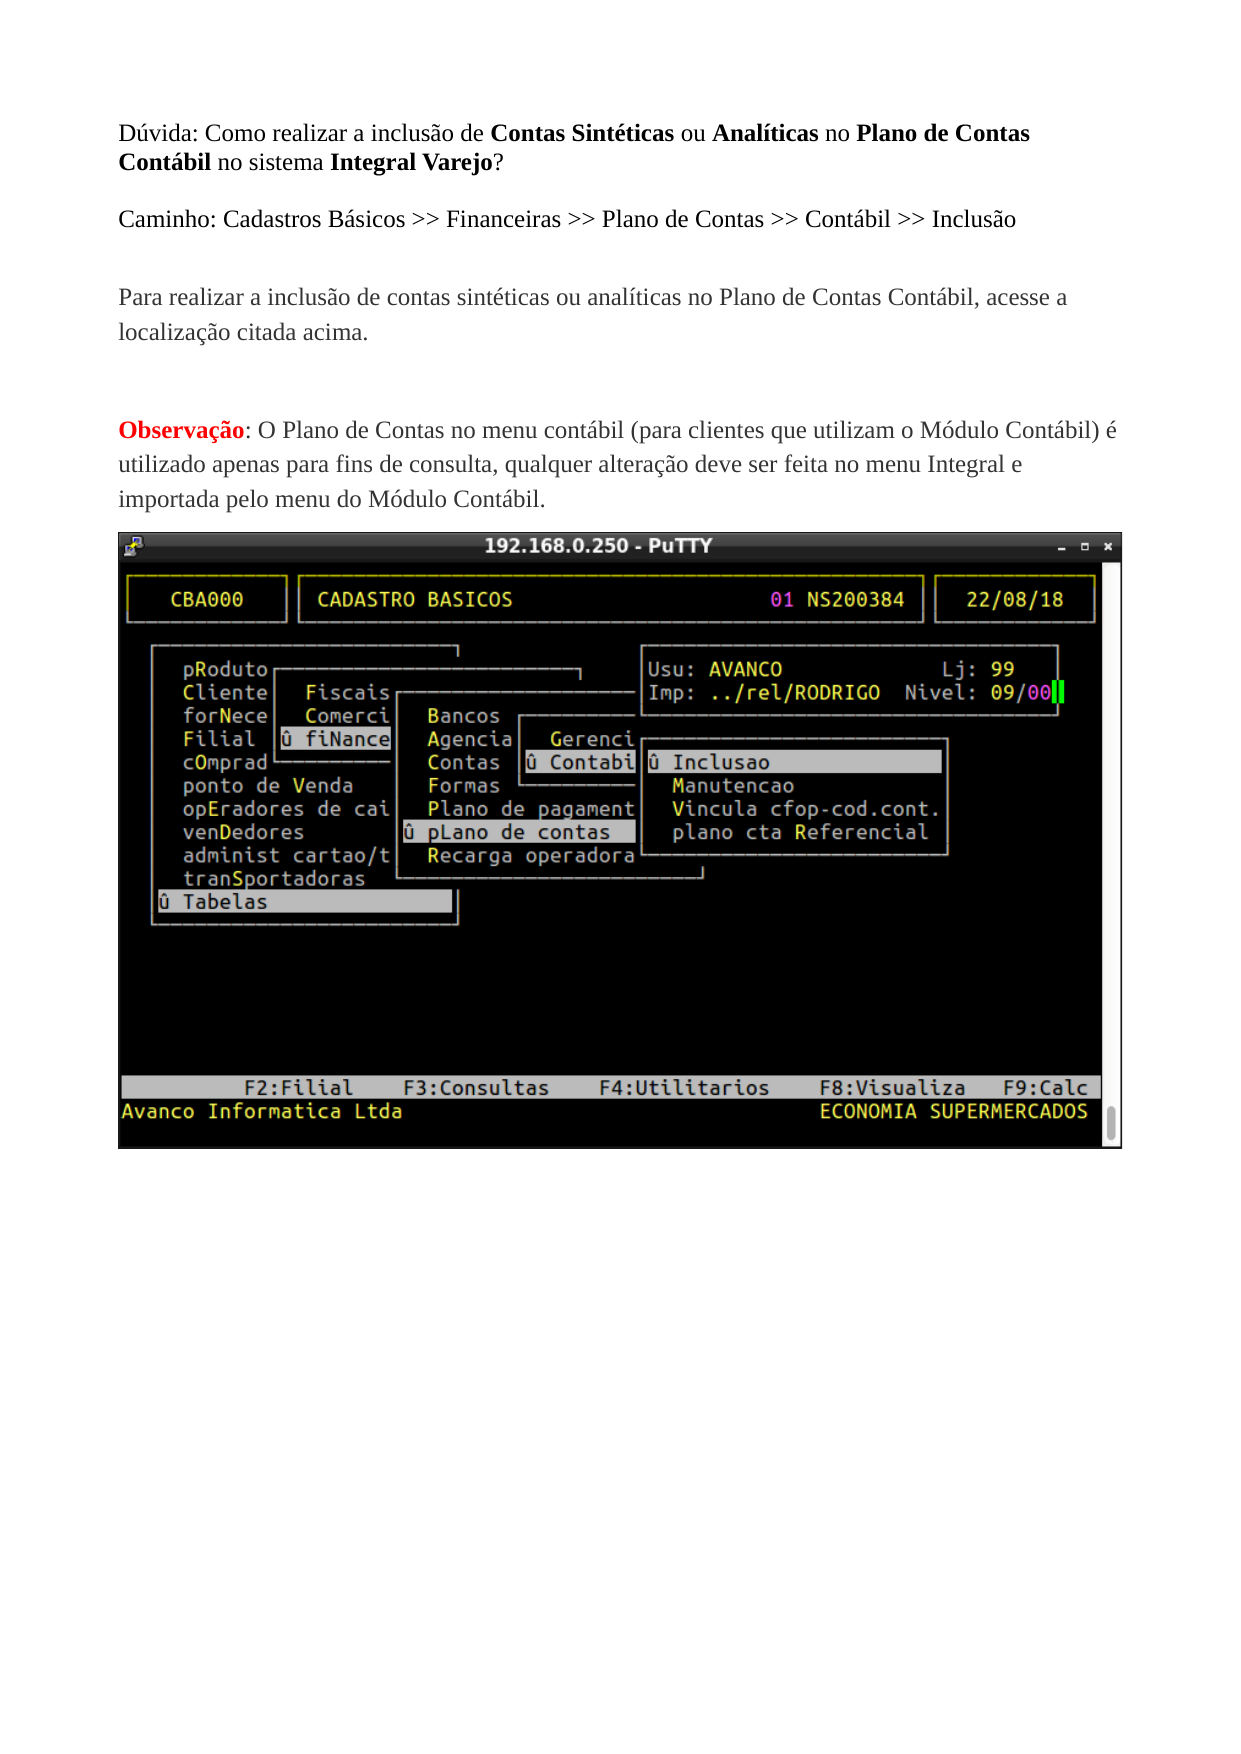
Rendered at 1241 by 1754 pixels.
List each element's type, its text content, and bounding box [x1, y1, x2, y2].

text Caminho: Cadastros Básicos >> Financeiras >> Plano de Contas >> Contábil >> Inclusão [118, 204, 1122, 233]
text Dúvida: Como realizar a inclusão de Contas Sintéticas ou Analíticas no Plano de Contas Contábil no sistema Integral Varejo? [118, 118, 1122, 176]
text Para realizar a inclusão de contas sintéticas ou analíticas no Plano de Contas Contábil, acesse a localização citada acima. [118, 282, 1122, 345]
text Observação: O Plano de Contas no menu contábil (para clientes que utilizam o Módulo Contábil) é utilizado apenas para fins de consulta, qualquer alteração deve ser feita no menu Integral e importada pelo menu do Módulo Contábil. [118, 415, 1122, 512]
picture [118, 532, 1123, 1149]
